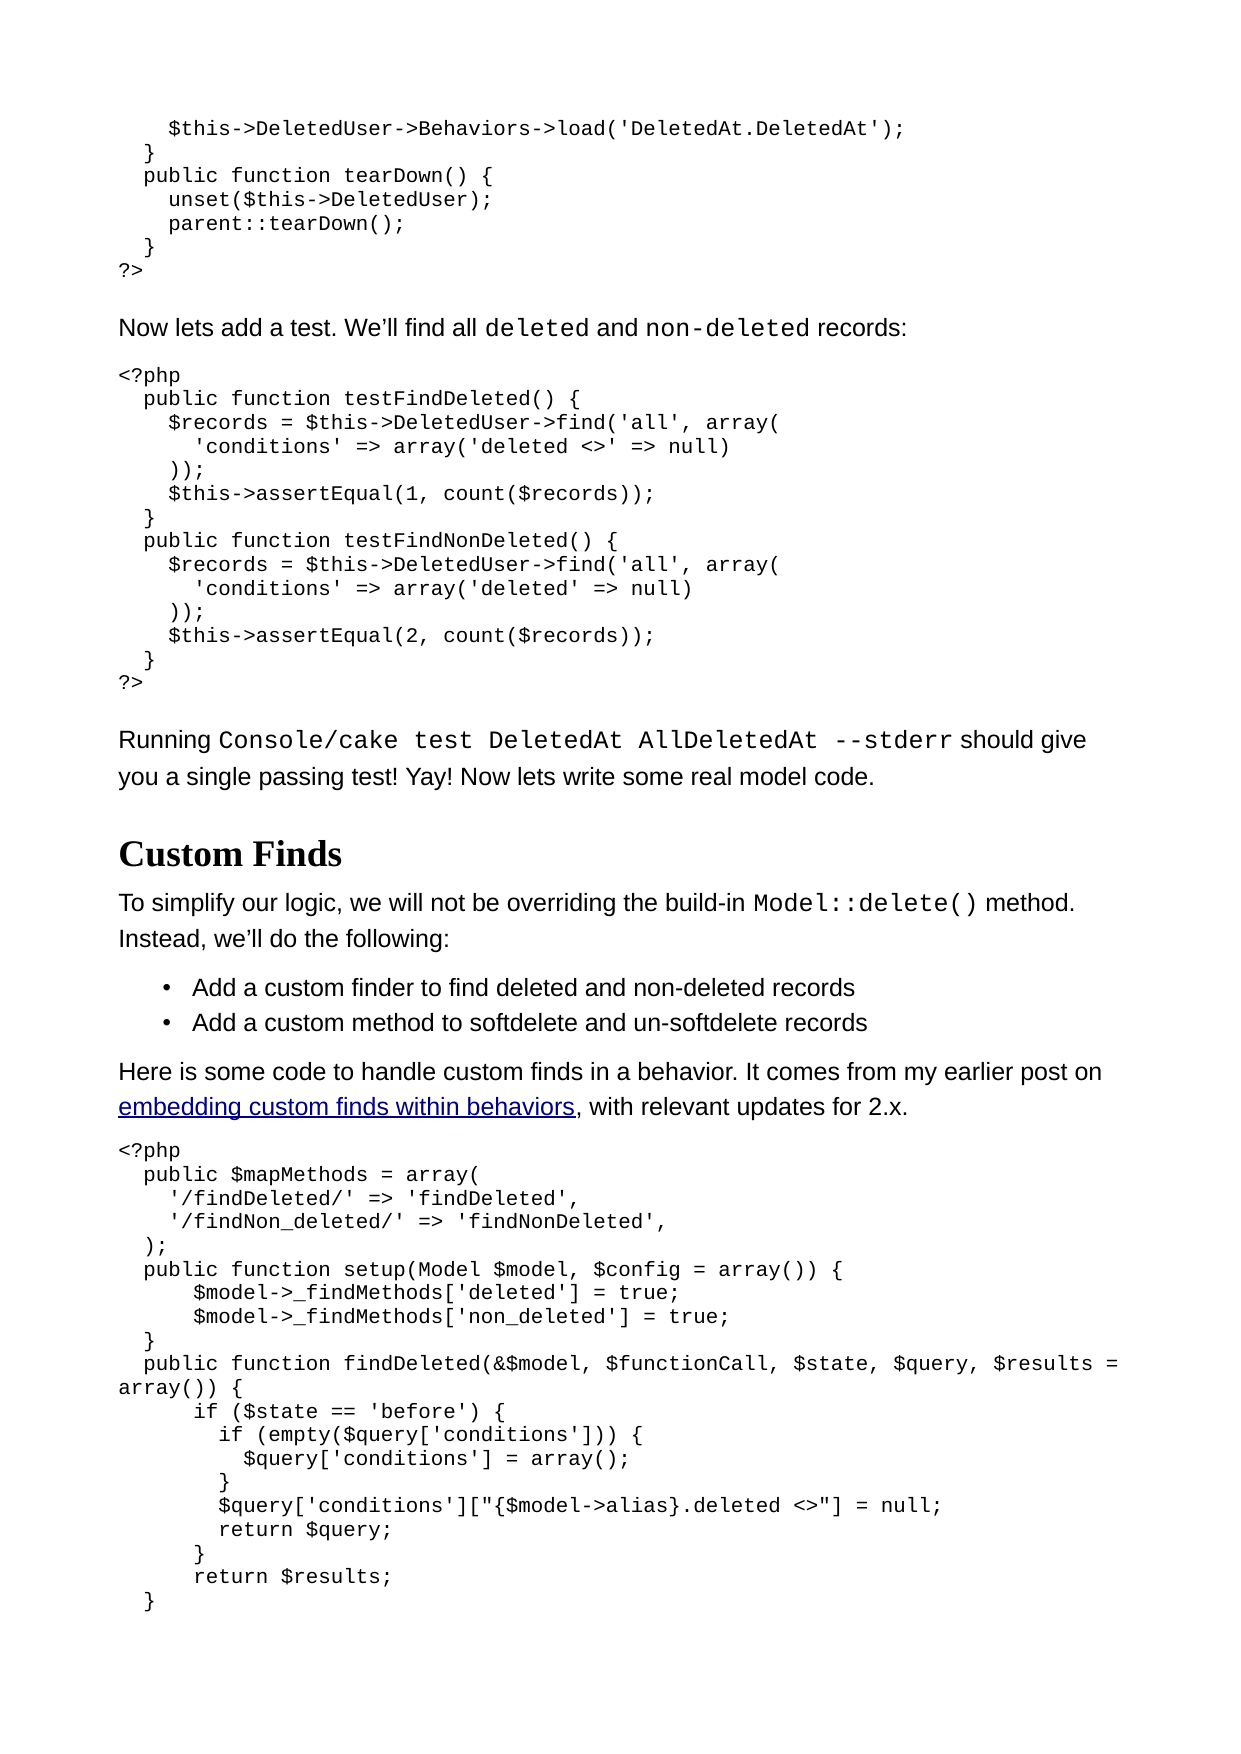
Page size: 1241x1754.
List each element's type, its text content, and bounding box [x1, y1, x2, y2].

text $query['conditions'] = array(); [118, 1448, 1122, 1472]
text unset($this->DeletedUser); [118, 189, 1122, 213]
text } [118, 507, 1122, 530]
list Add a custom method to softdelete and un-softdelete records [162, 1008, 1122, 1037]
text if (empty($query['conditions'])) { [118, 1424, 1122, 1448]
text Running Console/cake test DeletedAt AllDeletedAt --stderr should give you a single passing test! Yay! Now lets write some real model code. [118, 725, 1122, 791]
text public $mapMethods = array( [118, 1164, 1122, 1188]
text public function findDeleted(&$model, $functionCall, $state, $query, $results = array()) { [118, 1353, 1122, 1401]
text $model->_findMethods['deleted'] = true; [118, 1282, 1122, 1306]
text return $results; [118, 1566, 1122, 1590]
text $this->assertEqual(1, count($records)); [118, 483, 1122, 507]
text 'conditions' => array('deleted <>' => null) [118, 436, 1122, 459]
text parent::tearDown(); [118, 213, 1122, 236]
list Add a custom finder to find deleted and non-deleted records [162, 973, 1122, 1002]
text } [118, 1330, 1122, 1353]
text Now lets add a test. We’ll find all deleted and non-deleted records: [118, 313, 1122, 344]
subtitle Custom Finds [118, 832, 1122, 875]
text public function testFindNonDeleted() { [118, 530, 1122, 554]
text $model->_findMethods['non_deleted'] = true; [118, 1306, 1122, 1330]
text ); [118, 1235, 1122, 1259]
text } [118, 1590, 1122, 1613]
text $records = $this->DeletedUser->find('all', array( [118, 412, 1122, 436]
text } [118, 1542, 1122, 1566]
text } [118, 648, 1122, 672]
text '/findDeleted/' => 'findDeleted', [118, 1188, 1122, 1211]
text $records = $this->DeletedUser->find('all', array( [118, 554, 1122, 578]
text $this->assertEqual(2, count($records)); [118, 625, 1122, 648]
text )); [118, 459, 1122, 483]
text public function tearDown() { [118, 165, 1122, 189]
text <?php [118, 365, 1122, 388]
text $this->DeletedUser->Behaviors->load('DeletedAt.DeletedAt'); [118, 118, 1122, 142]
text 'conditions' => array('deleted' => null) [118, 578, 1122, 601]
text ?> [118, 260, 1122, 284]
text To simplify our logic, we will not be overriding the build-in Model::delete() method. Instead, we’ll do the following: [118, 887, 1122, 953]
text <?php [118, 1141, 1122, 1164]
text if ($state == 'before') { [118, 1401, 1122, 1424]
text Here is some code to handle custom finds in a behavior. It comes from my earlier post on embedding custom finds within behaviors, with relevant updates for 2.x. [118, 1057, 1122, 1120]
text $query['conditions']["{$model->alias}.deleted <>"] = null; [118, 1495, 1122, 1519]
text public function testFindDeleted() { [118, 388, 1122, 412]
text return $query; [118, 1519, 1122, 1542]
text } [118, 1472, 1122, 1495]
text )); [118, 601, 1122, 625]
text } [118, 236, 1122, 260]
text ?> [118, 672, 1122, 696]
text public function setup(Model $model, $config = array()) { [118, 1259, 1122, 1282]
text '/findNon_deleted/' => 'findNonDeleted', [118, 1211, 1122, 1235]
text } [118, 142, 1122, 165]
